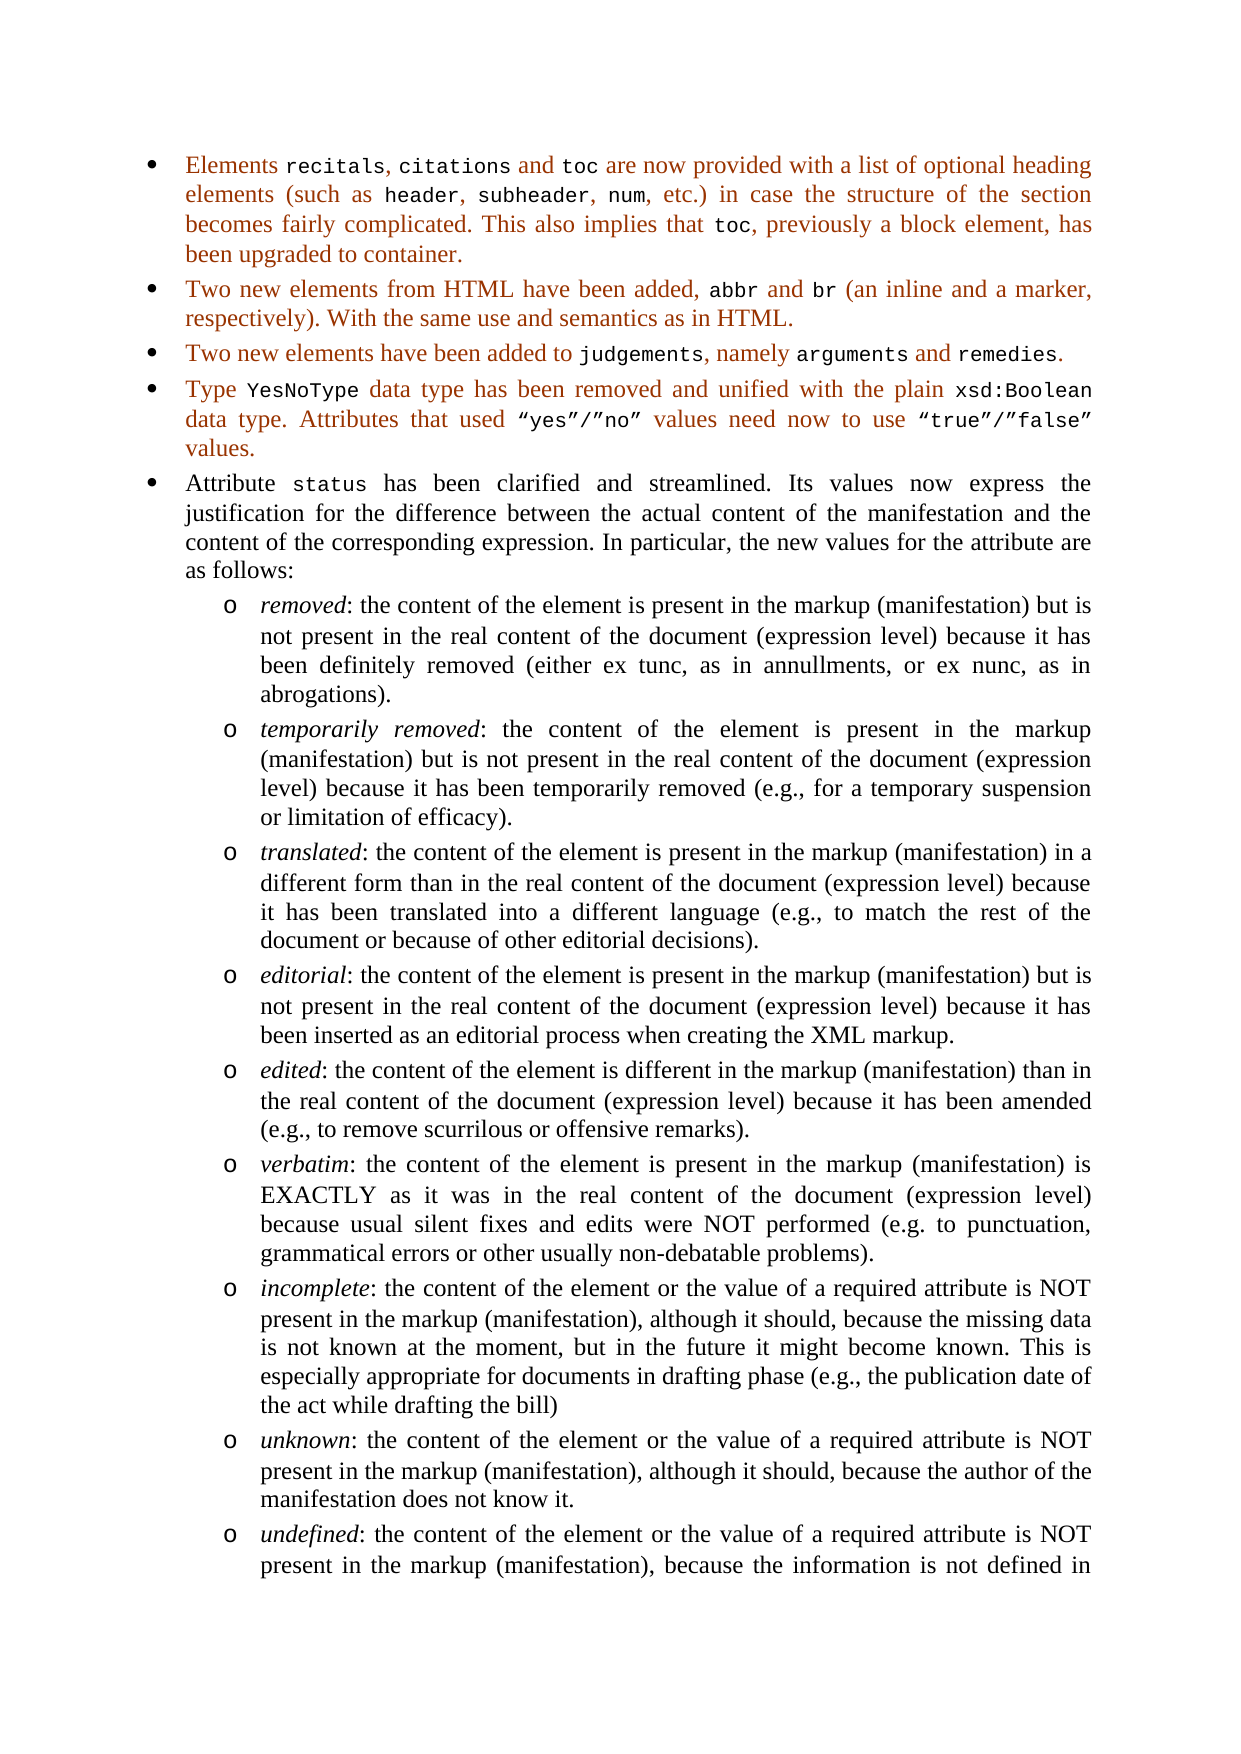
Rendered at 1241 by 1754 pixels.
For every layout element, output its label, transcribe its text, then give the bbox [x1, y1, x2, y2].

list incomplete: the content of the element or the value of a required attribute is NOT present in the markup (manifestation), although it should, because the missing data is not known at the moment, but in the future it might become known. This is especially appropriate for documents in drafting phase (e.g., the publication date of the act while drafting the bill) [223, 1273, 1092, 1419]
list Elements recitals, citations and toc are now provided with a list of optional heading elements (such as header, subheader, num, etc.) in case the structure of the section becomes fairly complicated. This also implies that toc, previously a block element, has been upgraded to container. [148, 150, 1092, 267]
list temporarily removed: the content of the element is present in the markup (manifestation) but is not present in the real content of the document (expression level) because it has been temporarily removed (e.g., for a temporary suspension or limitation of efficacy). [223, 714, 1092, 831]
list Two new elements from HTML have been added, abbr and br (an inline and a marker, respectively). With the same use and semantics as in HTML. [148, 274, 1092, 332]
list translated: the content of the element is present in the markup (manifestation) in a different form than in the real content of the document (expression level) because it has been translated into a different language (e.g., to match the rest of the document or because of other editorial decisions). [223, 837, 1092, 954]
list verbatim: the content of the element is present in the markup (manifestation) is EXACTLY as it was in the real content of the document (expression level) because usual silent fixes and edits were NOT performed (e.g. to punctuation, grammatical errors or other usually non-debatable problems). [223, 1149, 1092, 1267]
list editorial: the content of the element is present in the markup (manifestation) but is not present in the real content of the document (expression level) because it has been inserted as an editorial process when creating the XML markup. [223, 960, 1092, 1049]
list Attribute status has been clarified and streamlined. Its values now express the justification for the difference between the actual content of the manifestation and the content of the corresponding expression. In particular, the new values for the attribute are as follows: [148, 468, 1092, 584]
list removed: the content of the element is present in the markup (manifestation) but is not present in the real content of the document (expression level) because it has been definitely removed (either ex tunc, as in annullments, or ex nunc, as in abrogations). [223, 590, 1092, 707]
list Type YesNoType data type has been removed and unified with the plain xsd:Boolean data type. Attributes that used “yes”/”no” values need now to use “true”/”false” values. [148, 374, 1092, 462]
list undefined: the content of the element or the value of a required attribute is NOT present in the markup (manifestation), because the information is not defined in [223, 1519, 1092, 1579]
list Two new elements have been added to judgements, namely arguments and remedies. [148, 338, 1092, 368]
list unknown: the content of the element or the value of a required attribute is NOT present in the markup (manifestation), although it should, because the author of the manifestation does not know it. [223, 1425, 1092, 1513]
list edited: the content of the element is different in the markup (manifestation) than in the real content of the document (expression level) because it has been amended (e.g., to remove scurrilous or offensive remarks). [223, 1055, 1092, 1143]
